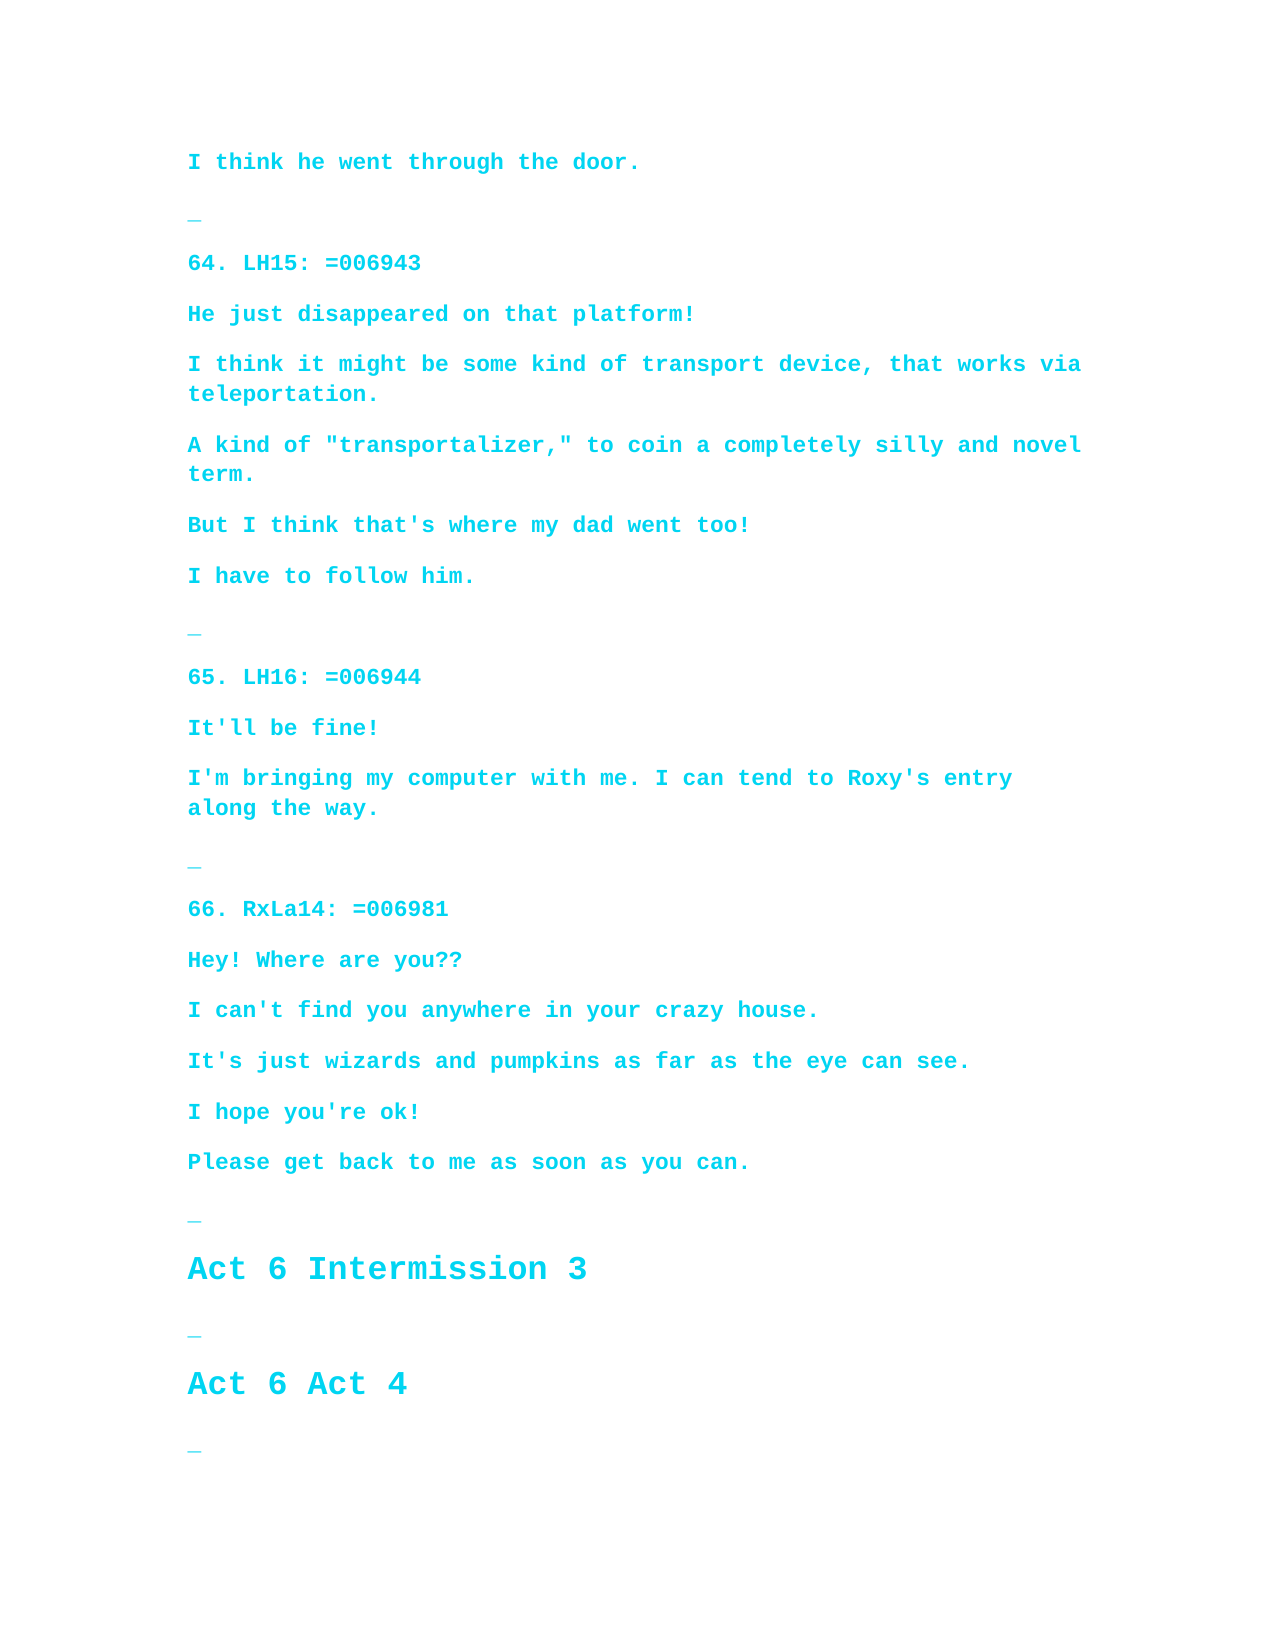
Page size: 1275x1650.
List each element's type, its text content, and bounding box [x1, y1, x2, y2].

text I can't find you anywhere in your crazy house. [187, 999, 1087, 1025]
text Please get back to me as soon as you can. [187, 1151, 1087, 1177]
text _ [187, 201, 1087, 227]
text Hey! Where are you?? [187, 948, 1087, 974]
text I hope you're ok! [187, 1100, 1087, 1126]
text _ [187, 614, 1087, 641]
text It'll be fine! [187, 716, 1087, 742]
text Act 6 Act 4 [187, 1367, 1087, 1404]
text 64. LH15: =006943 [187, 251, 1087, 277]
text I think he went through the door. [187, 150, 1087, 176]
text _ [187, 847, 1087, 873]
text 65. LH16: =006944 [187, 665, 1087, 691]
text I have to follow him. [187, 564, 1087, 590]
text 66. RxLa14: =006981 [187, 897, 1087, 923]
text _ [187, 1316, 1087, 1342]
text _ [187, 1431, 1087, 1457]
text It's just wizards and pumpkins as far as the eye can see. [187, 1049, 1087, 1075]
text But I think that's where my dad went too! [187, 513, 1087, 539]
text _ [187, 1201, 1087, 1227]
text I'm bringing my computer with me. I can tend to Roxy's entry along the way. [187, 766, 1087, 822]
text Act 6 Intermission 3 [187, 1252, 1087, 1290]
text A kind of "transportalizer," to coin a completely silly and novel term. [187, 433, 1087, 489]
text I think it might be some kind of transport device, that works via teleportation. [187, 352, 1087, 408]
text He just disappeared on that platform! [187, 302, 1087, 328]
